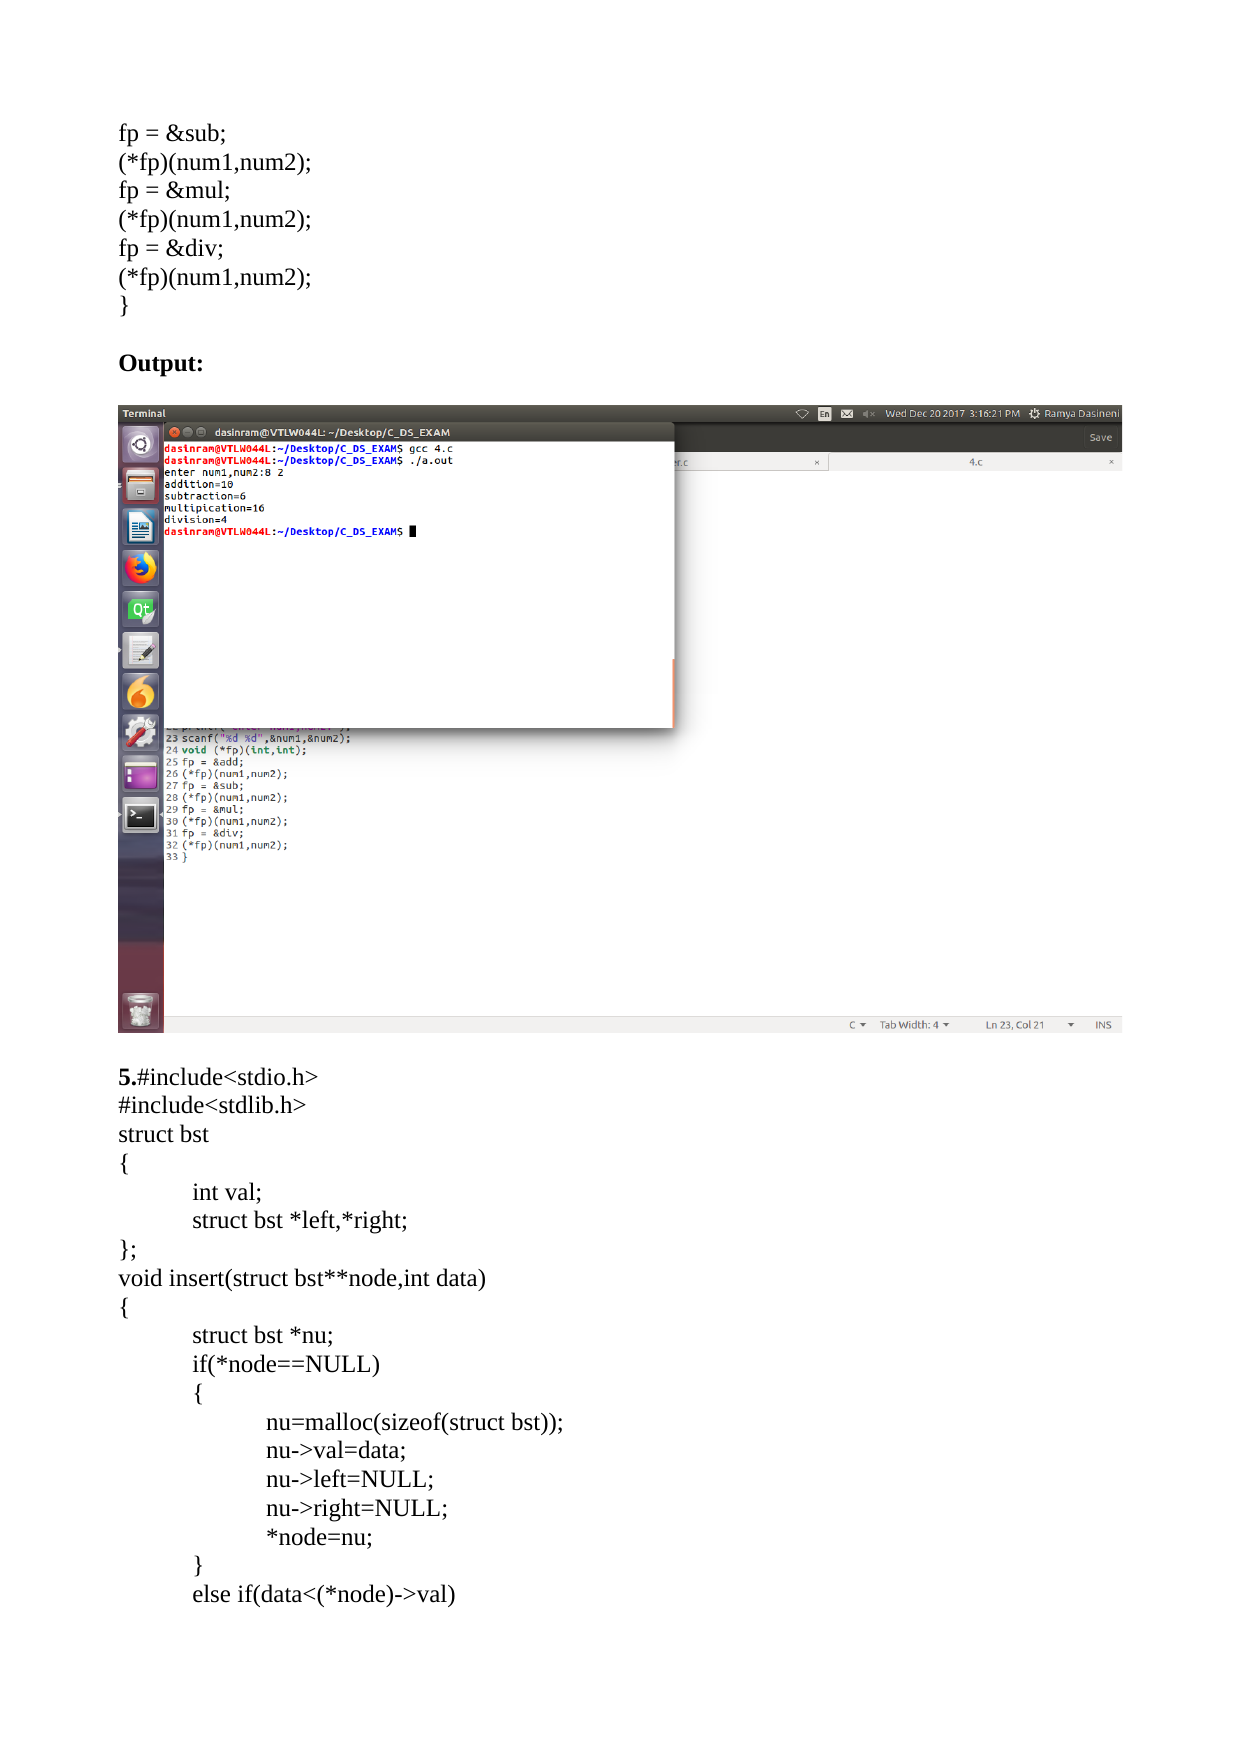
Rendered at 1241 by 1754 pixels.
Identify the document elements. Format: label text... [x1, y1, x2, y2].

text nu->left=NULL; [118, 1464, 1122, 1493]
text nu=malloc(sizeof(struct bst)); [118, 1407, 1122, 1436]
text Output: [118, 348, 1122, 377]
text struct bst [118, 1119, 1122, 1148]
picture [118, 405, 1123, 1033]
text if(*node==NULL) [118, 1349, 1122, 1378]
text { [118, 1378, 1122, 1407]
text *node=nu; [118, 1522, 1122, 1551]
text (*fp)(num1,num2); [118, 204, 1122, 233]
text (*fp)(num1,num2); [118, 147, 1122, 176]
text } [118, 291, 1122, 319]
text fp = &sub; [118, 118, 1122, 147]
text #include<stdlib.h> [118, 1091, 1122, 1119]
text { [118, 1148, 1122, 1177]
text 5.#include<stdio.h> [118, 1062, 1122, 1091]
text { [118, 1292, 1122, 1321]
text } [118, 1551, 1122, 1579]
text fp = &mul; [118, 176, 1122, 204]
text fp = &div; [118, 233, 1122, 262]
text struct bst *left,*right; [118, 1206, 1122, 1234]
text else if(data<(*node)->val) [118, 1579, 1122, 1608]
text struct bst *nu; [118, 1321, 1122, 1349]
text void insert(struct bst**node,int data) [118, 1263, 1122, 1292]
text int val; [118, 1177, 1122, 1206]
text (*fp)(num1,num2); [118, 262, 1122, 291]
text }; [118, 1234, 1122, 1263]
text nu->right=NULL; [118, 1493, 1122, 1522]
text nu->val=data; [118, 1436, 1122, 1464]
